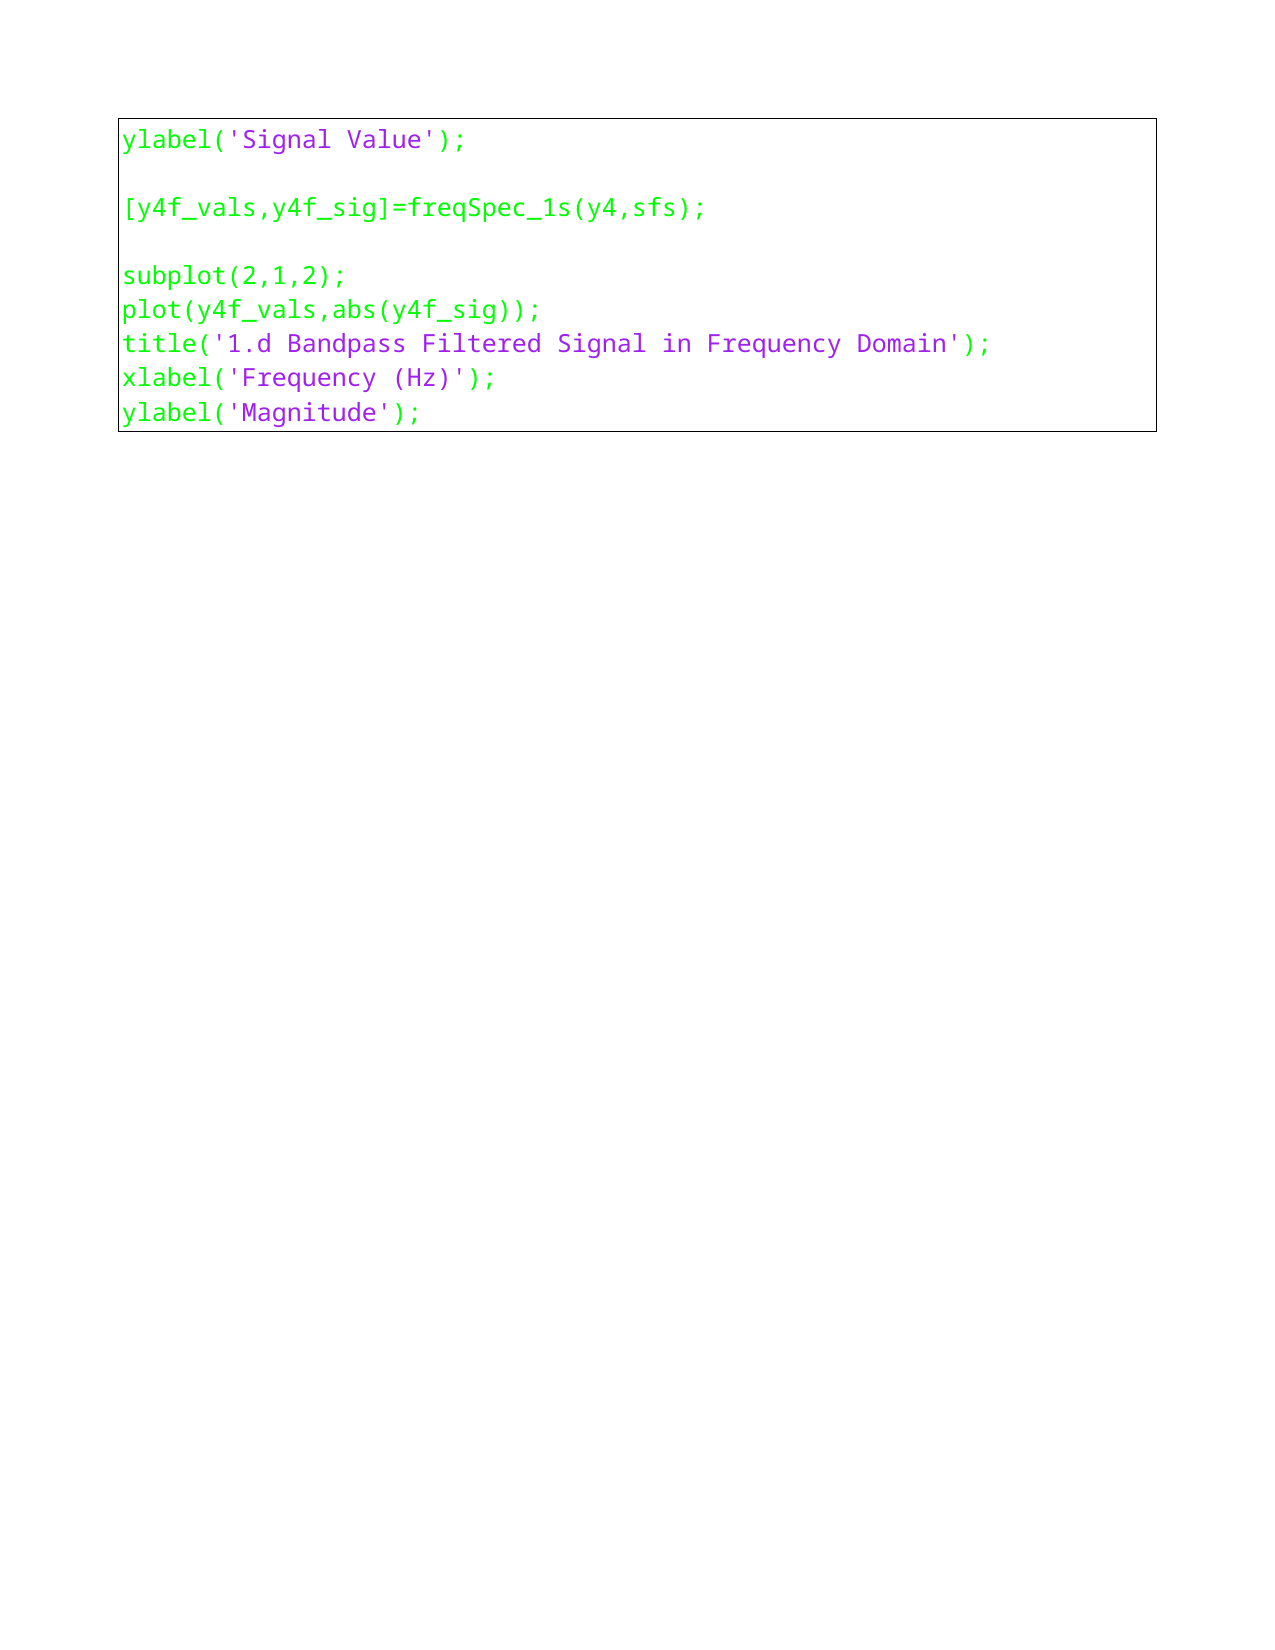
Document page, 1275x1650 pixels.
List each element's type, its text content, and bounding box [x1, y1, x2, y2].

text [y4f_vals,y4f_sig]=freqSpec_1s(y4,sfs); [119, 186, 1156, 224]
text ylabel('Signal Value'); [119, 119, 1156, 156]
text ylabel('Magnitude'); [119, 391, 1156, 431]
text subplot(2,1,2); [119, 254, 1156, 288]
text title('1.d Bandpass Filtered Signal in Frequency Domain'); [119, 322, 1156, 357]
text xlabel('Frequency (Hz)'); [119, 357, 1156, 391]
text plot(y4f_vals,abs(y4f_sig)); [119, 288, 1156, 322]
